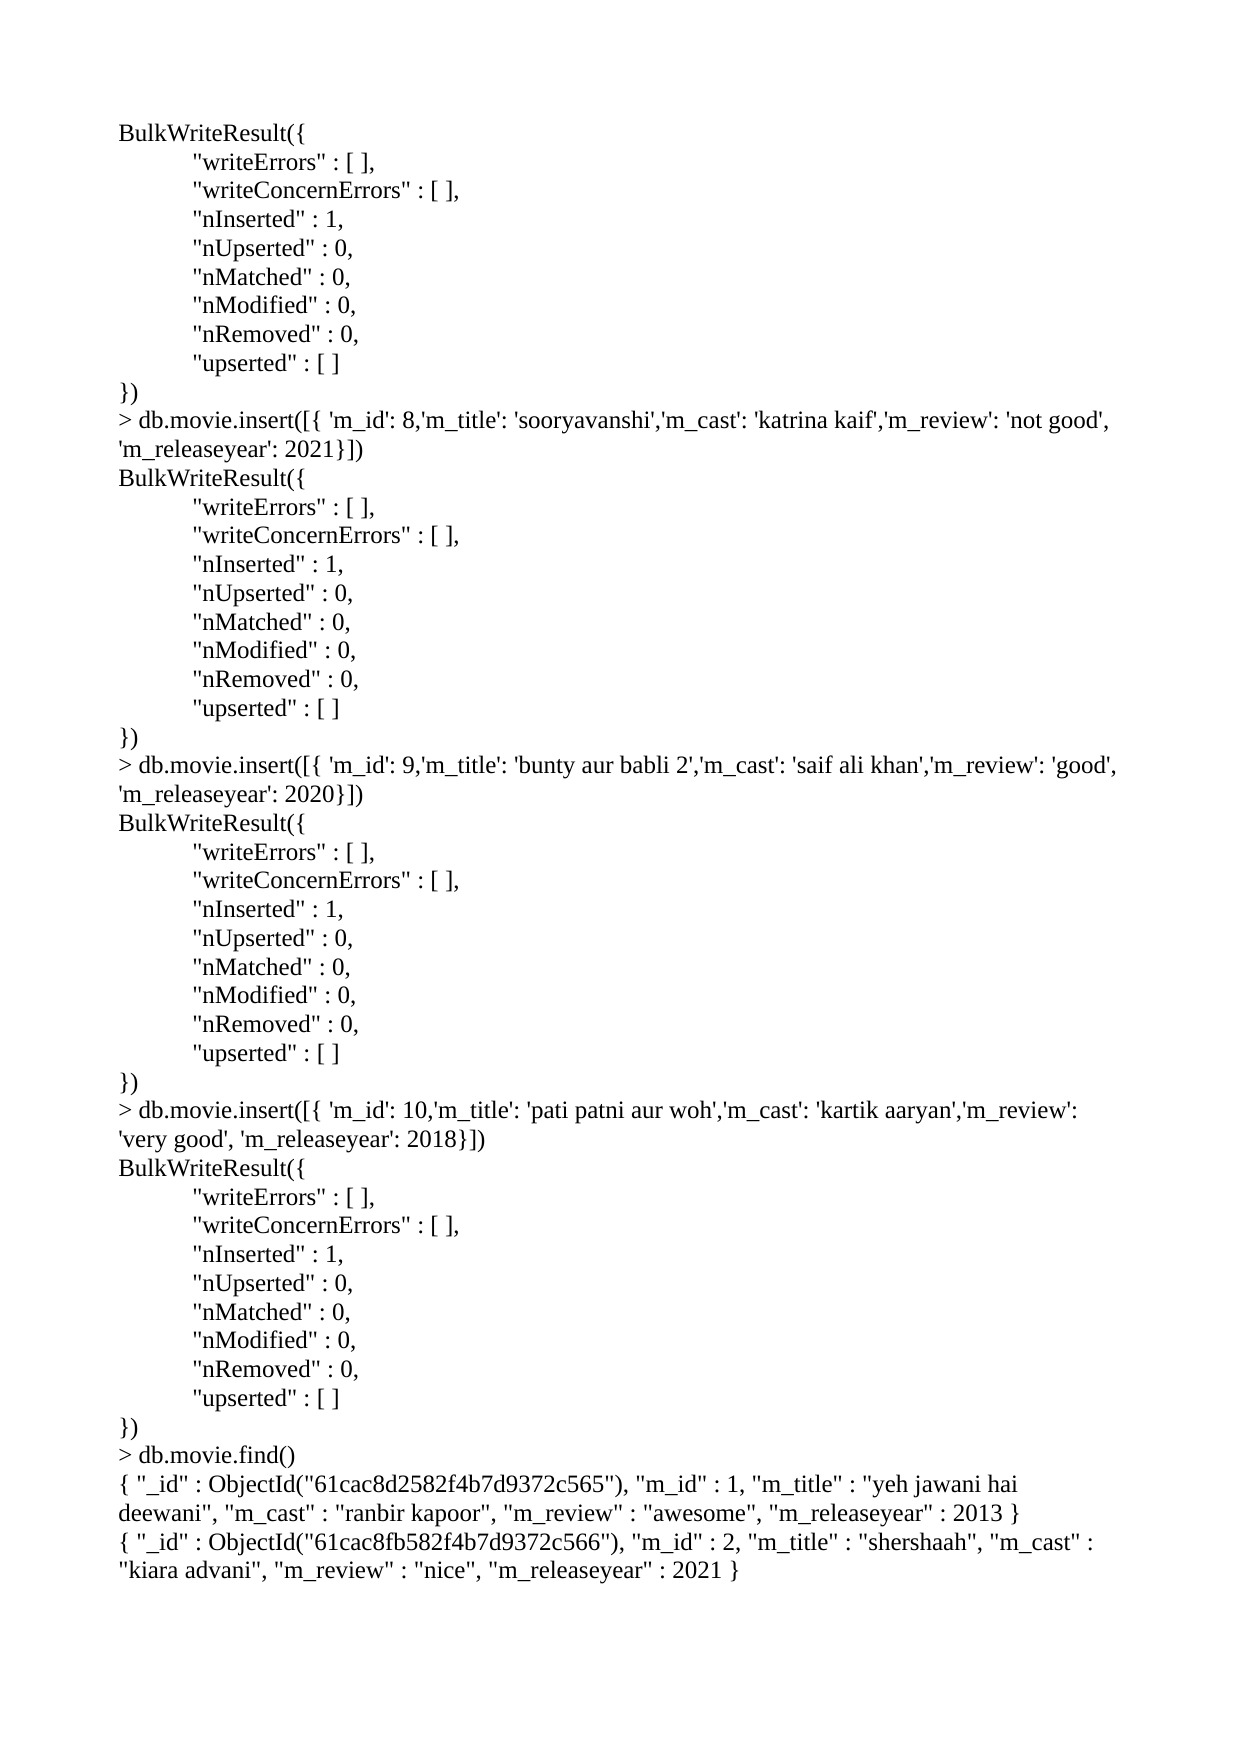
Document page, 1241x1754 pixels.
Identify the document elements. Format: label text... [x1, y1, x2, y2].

text "nModified" : 0, [118, 291, 1122, 319]
text BulkWriteResult({ [118, 118, 1122, 147]
text > db.movie.insert([{ 'm_id': 8,'m_title': 'sooryavanshi','m_cast': 'katrina kaif','m_review': 'not good', 'm_releaseyear': 2021}]) [118, 406, 1122, 463]
text }) [118, 377, 1122, 406]
text "writeConcernErrors" : [ ], [118, 1211, 1122, 1239]
text > db.movie.insert([{ 'm_id': 9,'m_title': 'bunty aur babli 2','m_cast': 'saif ali khan','m_review': 'good', 'm_releaseyear': 2020}]) [118, 751, 1122, 808]
text "nInserted" : 1, [118, 549, 1122, 578]
text }) [118, 722, 1122, 751]
text "nRemoved" : 0, [118, 1009, 1122, 1038]
text "writeErrors" : [ ], [118, 147, 1122, 176]
text "upserted" : [ ] [118, 348, 1122, 377]
text "nUpserted" : 0, [118, 578, 1122, 607]
text "writeConcernErrors" : [ ], [118, 866, 1122, 894]
text > db.movie.insert([{ 'm_id': 10,'m_title': 'pati patni aur woh','m_cast': 'kartik aaryan','m_review': 'very good', 'm_releaseyear': 2018}]) [118, 1096, 1122, 1153]
text "nUpserted" : 0, [118, 1268, 1122, 1297]
text "nUpserted" : 0, [118, 233, 1122, 262]
text "upserted" : [ ] [118, 693, 1122, 722]
text BulkWriteResult({ [118, 463, 1122, 492]
text "nRemoved" : 0, [118, 1354, 1122, 1383]
text BulkWriteResult({ [118, 808, 1122, 837]
text "nInserted" : 1, [118, 204, 1122, 233]
text "writeErrors" : [ ], [118, 492, 1122, 521]
text "nRemoved" : 0, [118, 319, 1122, 348]
text "writeConcernErrors" : [ ], [118, 176, 1122, 204]
text "nMatched" : 0, [118, 262, 1122, 291]
text }) [118, 1067, 1122, 1096]
text "nUpserted" : 0, [118, 923, 1122, 952]
text "nModified" : 0, [118, 981, 1122, 1009]
text }) [118, 1412, 1122, 1441]
text "writeErrors" : [ ], [118, 1182, 1122, 1211]
text "nInserted" : 1, [118, 894, 1122, 923]
text "nMatched" : 0, [118, 607, 1122, 636]
text "writeConcernErrors" : [ ], [118, 521, 1122, 549]
text "writeErrors" : [ ], [118, 837, 1122, 866]
text "upserted" : [ ] [118, 1383, 1122, 1412]
text > db.movie.find() [118, 1441, 1122, 1469]
text "nModified" : 0, [118, 636, 1122, 664]
text "nRemoved" : 0, [118, 664, 1122, 693]
text "upserted" : [ ] [118, 1038, 1122, 1067]
text BulkWriteResult({ [118, 1153, 1122, 1182]
text { "_id" : ObjectId("61cac8d2582f4b7d9372c565"), "m_id" : 1, "m_title" : "yeh jawani hai deewani", "m_cast" : "ranbir kapoor", "m_review" : "awesome", "m_releaseyear" : 2013 } [118, 1469, 1122, 1527]
text "nMatched" : 0, [118, 952, 1122, 981]
text "nMatched" : 0, [118, 1297, 1122, 1326]
text "nModified" : 0, [118, 1326, 1122, 1354]
text "nInserted" : 1, [118, 1239, 1122, 1268]
text { "_id" : ObjectId("61cac8fb582f4b7d9372c566"), "m_id" : 2, "m_title" : "shershaah", "m_cast" : "kiara advani", "m_review" : "nice", "m_releaseyear" : 2021 } [118, 1527, 1122, 1584]
